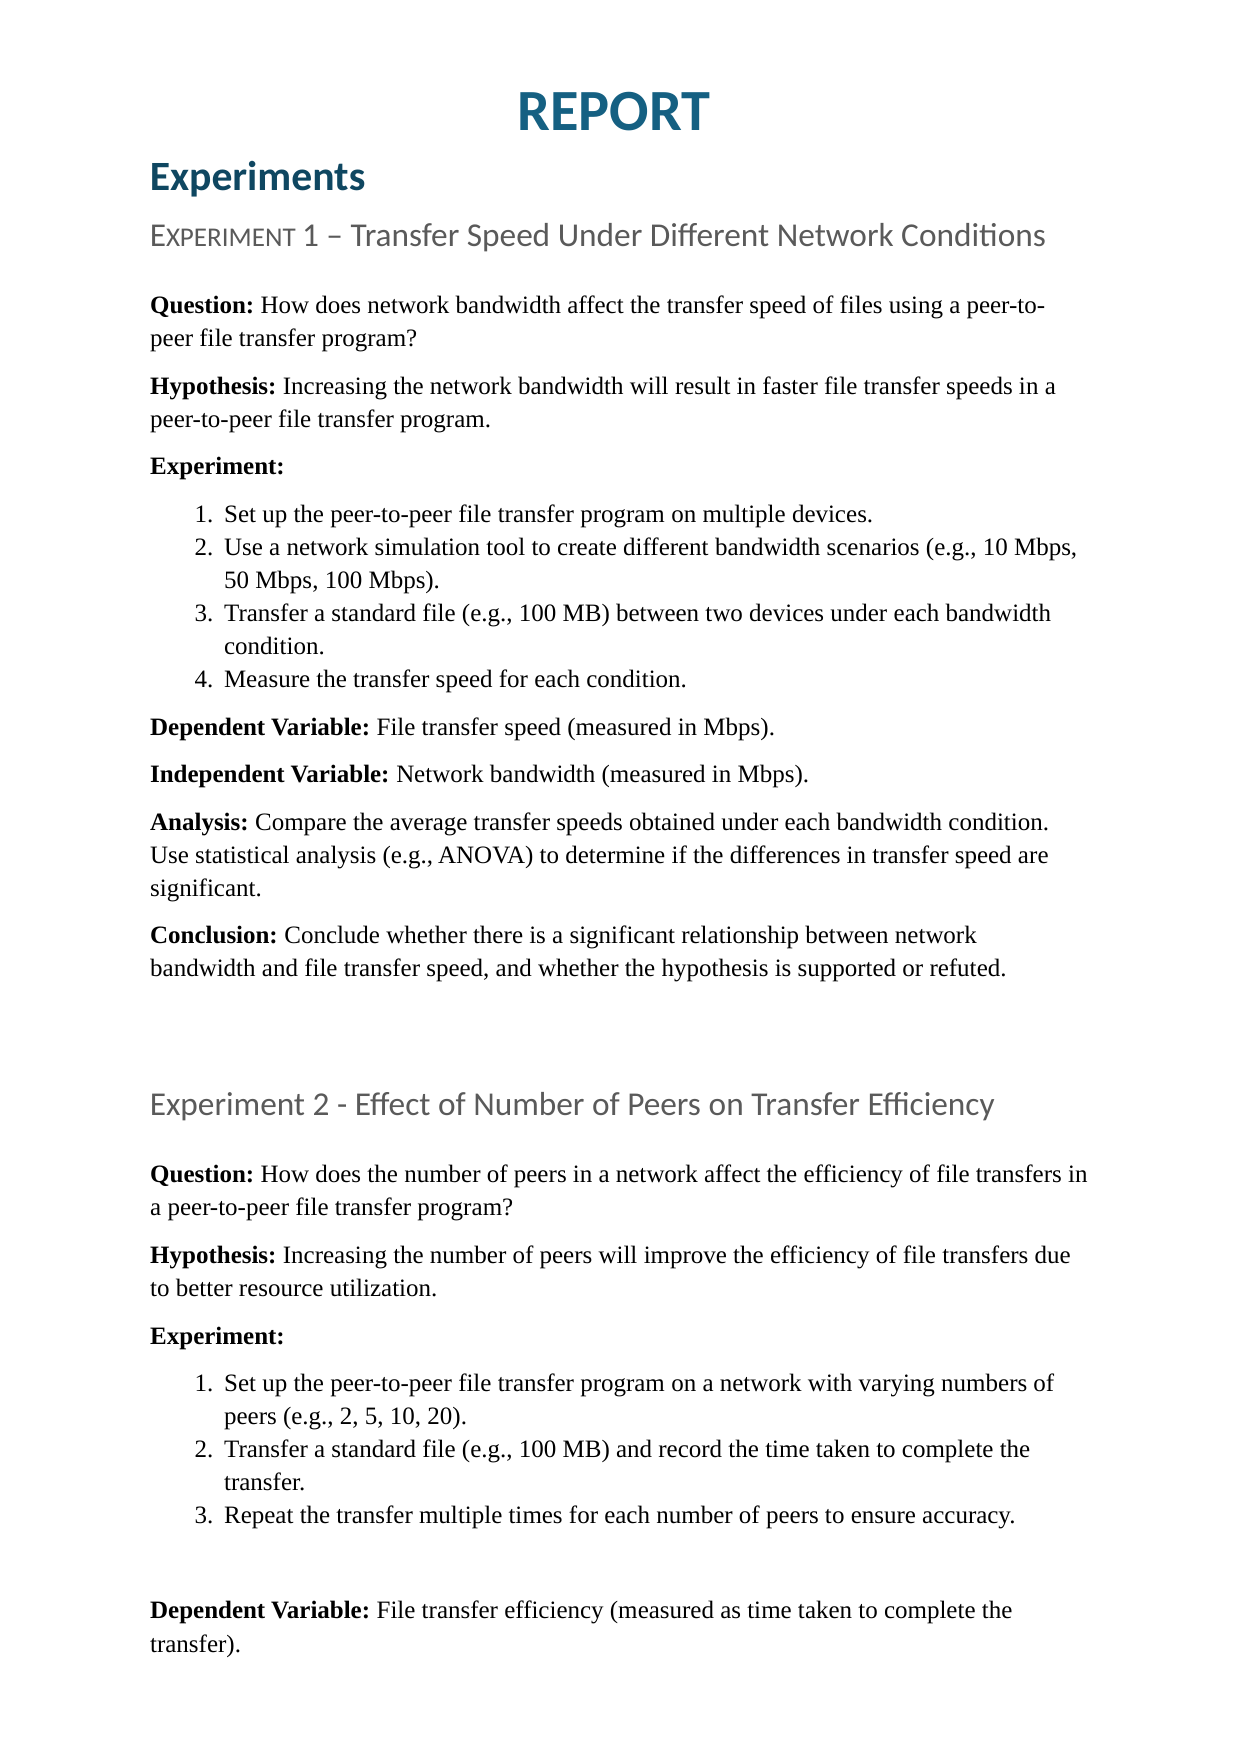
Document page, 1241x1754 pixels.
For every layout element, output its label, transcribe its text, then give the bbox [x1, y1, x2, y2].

text Experiment: [150, 1321, 1088, 1349]
list Transfer a standard file (e.g., 100 MB) and record the time taken to complete the transfer. [194, 1434, 1088, 1496]
text Independent Variable: Network bandwidth (measured in Mbps). [150, 759, 1088, 788]
text Experiment: [150, 451, 1088, 480]
text Dependent Variable: File transfer speed (measured in Mbps). [150, 712, 1088, 740]
text Dependent Variable: File transfer efficiency (measured as time taken to complete the transfer). [150, 1596, 1088, 1657]
subtitle Experiments [149, 150, 1088, 201]
text Hypothesis: Increasing the number of peers will improve the efficiency of file transfers due to better resource utilization. [150, 1240, 1088, 1302]
list Measure the transfer speed for each condition. [194, 664, 1088, 693]
subtitle Experiment 2 - Effect of Number of Peers on Transfer Efficiency [149, 1083, 1088, 1124]
list Use a network simulation tool to create different bandwidth scenarios (e.g., 10 Mbps, 50 Mbps, 100 Mbps). [194, 532, 1088, 594]
list Repeat the transfer multiple times for each number of peers to ensure accuracy. [194, 1500, 1088, 1529]
list Set up the peer-to-peer file transfer program on a network with varying numbers of peers (e.g., 2, 5, 10, 20). [194, 1368, 1088, 1430]
list Set up the peer-to-peer file transfer program on multiple devices. [194, 499, 1088, 528]
text Question: How does network bandwidth affect the transfer speed of files using a peer-to-peer file transfer program? [150, 290, 1088, 352]
list Transfer a standard file (e.g., 100 MB) between two devices under each bandwidth condition. [194, 598, 1088, 660]
text Hypothesis: Increasing the network bandwidth will result in faster file transfer speeds in a peer-to-peer file transfer program. [150, 371, 1088, 432]
text Analysis: Compare the average transfer speeds obtained under each bandwidth condition. Use statistical analysis (e.g., ANOVA) to determine if the differences in transfer speed are significant. [150, 807, 1088, 902]
text Conclusion: Conclude whether there is a significant relationship between network bandwidth and file transfer speed, and whether the hypothesis is supported or refuted. [150, 921, 1088, 982]
text Question: How does the number of peers in a network affect the efficiency of file transfers in a peer-to-peer file transfer program? [150, 1159, 1088, 1221]
subtitle EXPERIMENT 1 – Transfer Speed Under Different Network Conditions [149, 214, 1088, 255]
